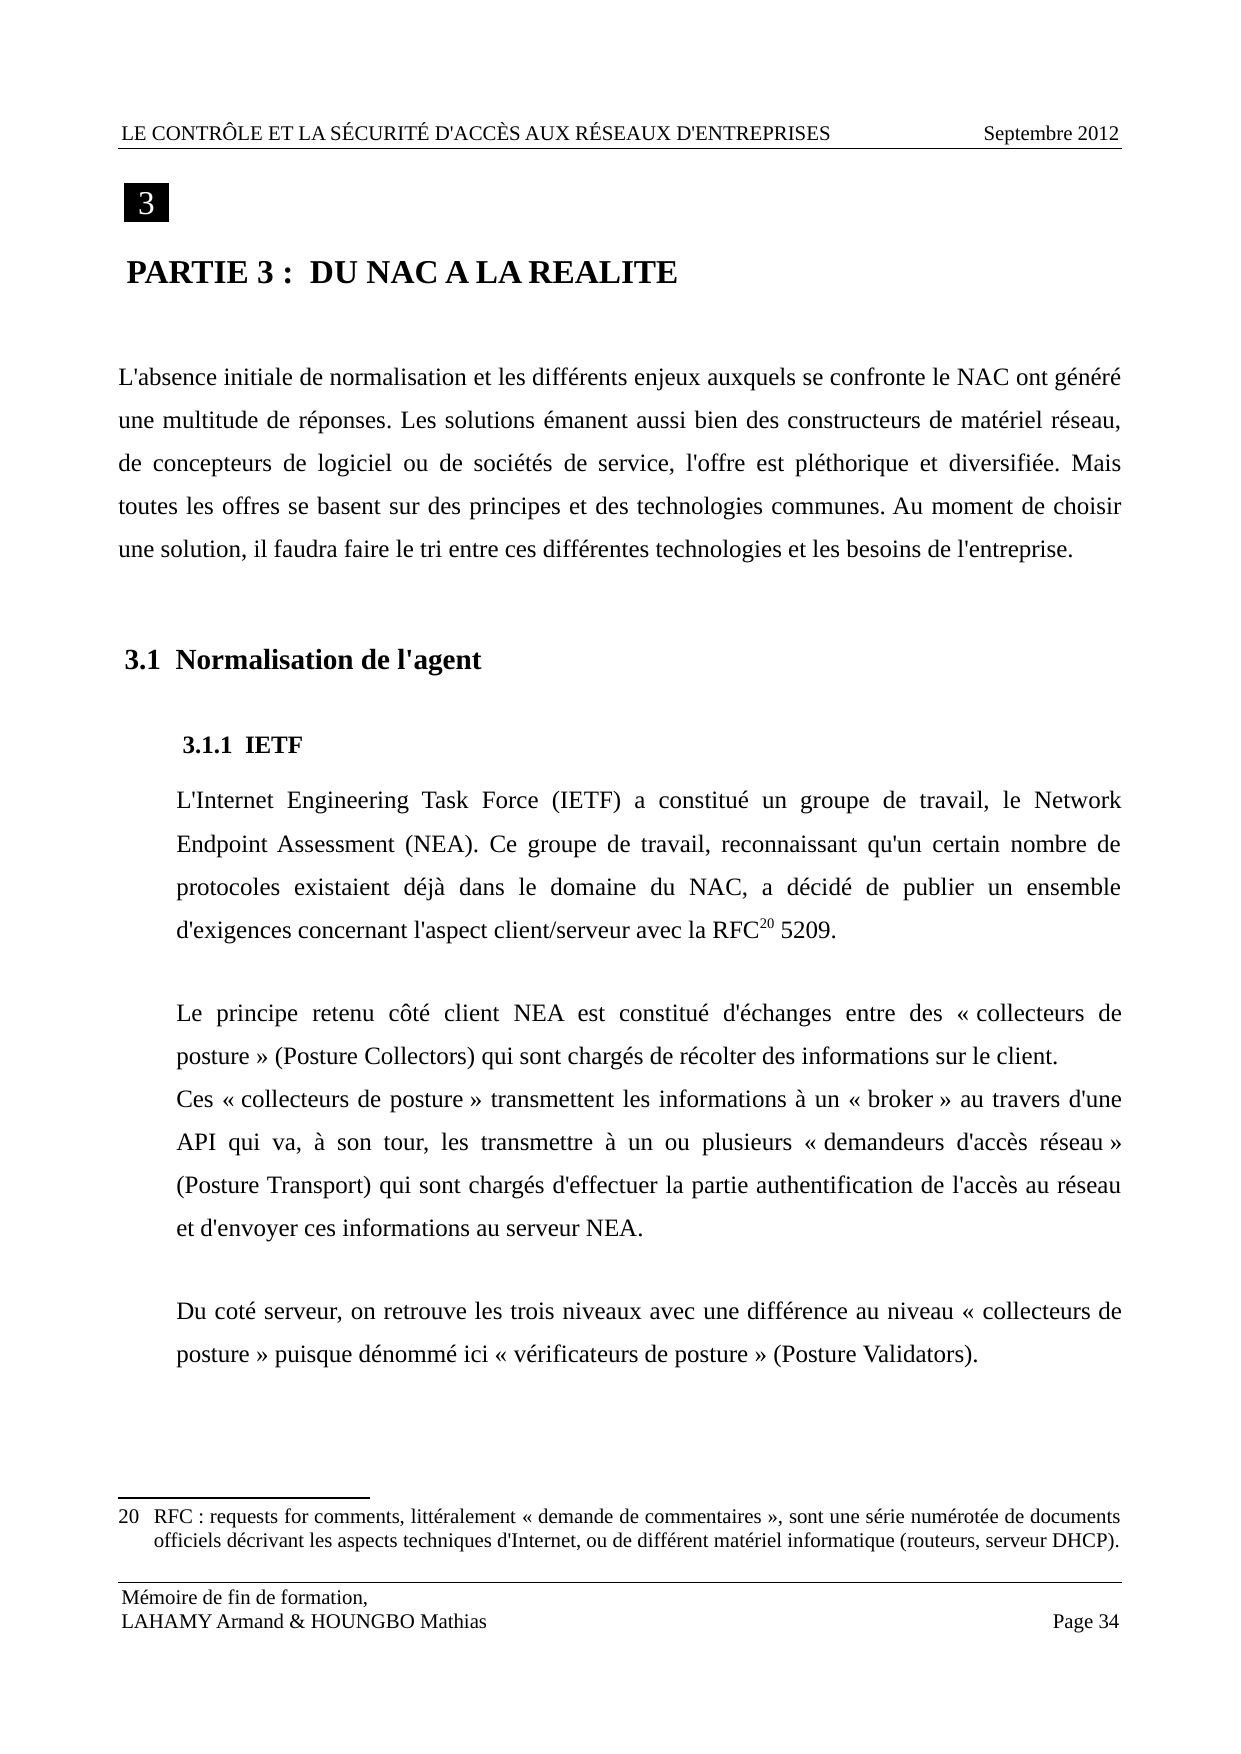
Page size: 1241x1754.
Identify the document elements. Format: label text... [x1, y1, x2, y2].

subtitle 3.1 Normalisation de l'agent [118, 642, 1122, 676]
subtitle PARTIE 3 : DU NAC A LA REALITE [117, 252, 1122, 291]
table_header 3 [118, 178, 174, 227]
text Le principe retenu côté client NEA est constitué d'échanges entre des « collecteurs de posture » (Posture Collectors) qui sont chargés de récolter des informations sur le client. [176, 998, 1122, 1069]
text Ces « collecteurs de posture » transmettent les informations à un « broker » au travers d'une API qui va, à son tour, les transmettre à un ou plusieurs « demandeurs d'accès réseau » (Posture Transport) qui sont chargés d'effectuer la partie authentification de l'accès au réseau et d'envoyer ces informations au serveur NEA. [176, 1084, 1122, 1242]
text RFC : requests for comments, littéralement « demande de commentaires », sont une série numérotée de documents officiels décrivant les aspects techniques d'Internet, ou de différent matériel informatique (routeurs, serveur DHCP). [118, 1504, 1122, 1552]
text Du coté serveur, on retrouve les trois niveaux avec une différence au niveau « collecteurs de posture » puisque dénommé ici « vérificateurs de posture » (Posture Validators). [176, 1296, 1122, 1368]
subtitle 3.1.1 IETF [176, 730, 1122, 759]
text L'absence initiale de normalisation et les différents enjeux auxquels se confronte le NAC ont généré une multitude de réponses. Les solutions émanent aussi bien des constructeurs de matériel réseau, de concepteurs de logiciel ou de sociétés de service, l'offre est pléthorique et diversifiée. Mais toutes les offres se basent sur des principes et des technologies communes. Au moment de choisir une solution, il faudra faire le tri entre ces différentes technologies et les besoins de l'entreprise. [118, 362, 1122, 563]
text L'Internet Engineering Task Force (IETF) a constitué un groupe de travail, le Network Endpoint Assessment (NEA). Ce groupe de travail, reconnaissant qu'un certain nombre de protocoles existaient déjà dans le domaine du NAC, a décidé de publier un ensemble d'exigences concernant l'aspect client/serveur avec la RFC 5209. [176, 786, 1122, 944]
